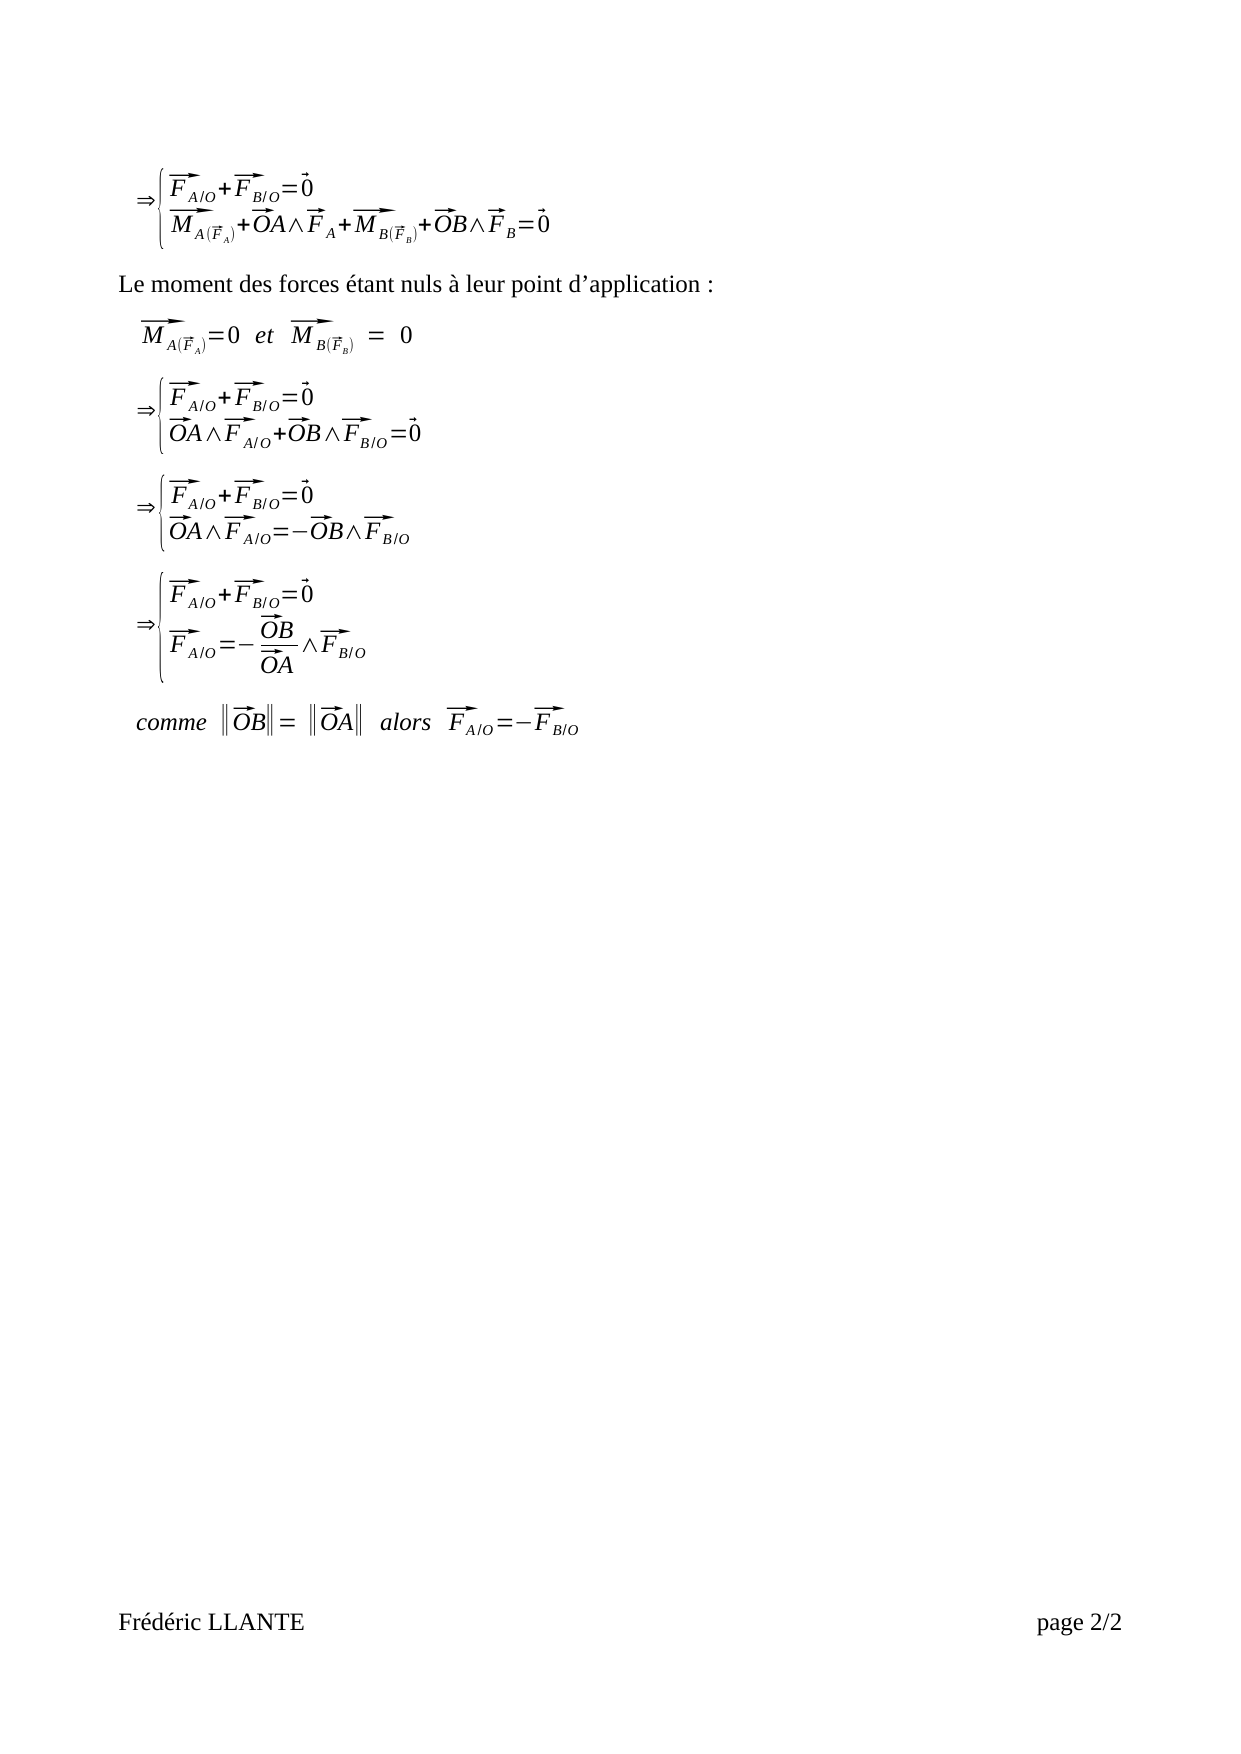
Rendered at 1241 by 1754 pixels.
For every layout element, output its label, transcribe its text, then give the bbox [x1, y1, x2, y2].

text Le moment des forces étant nuls à leur point d’application : [118, 269, 1122, 298]
